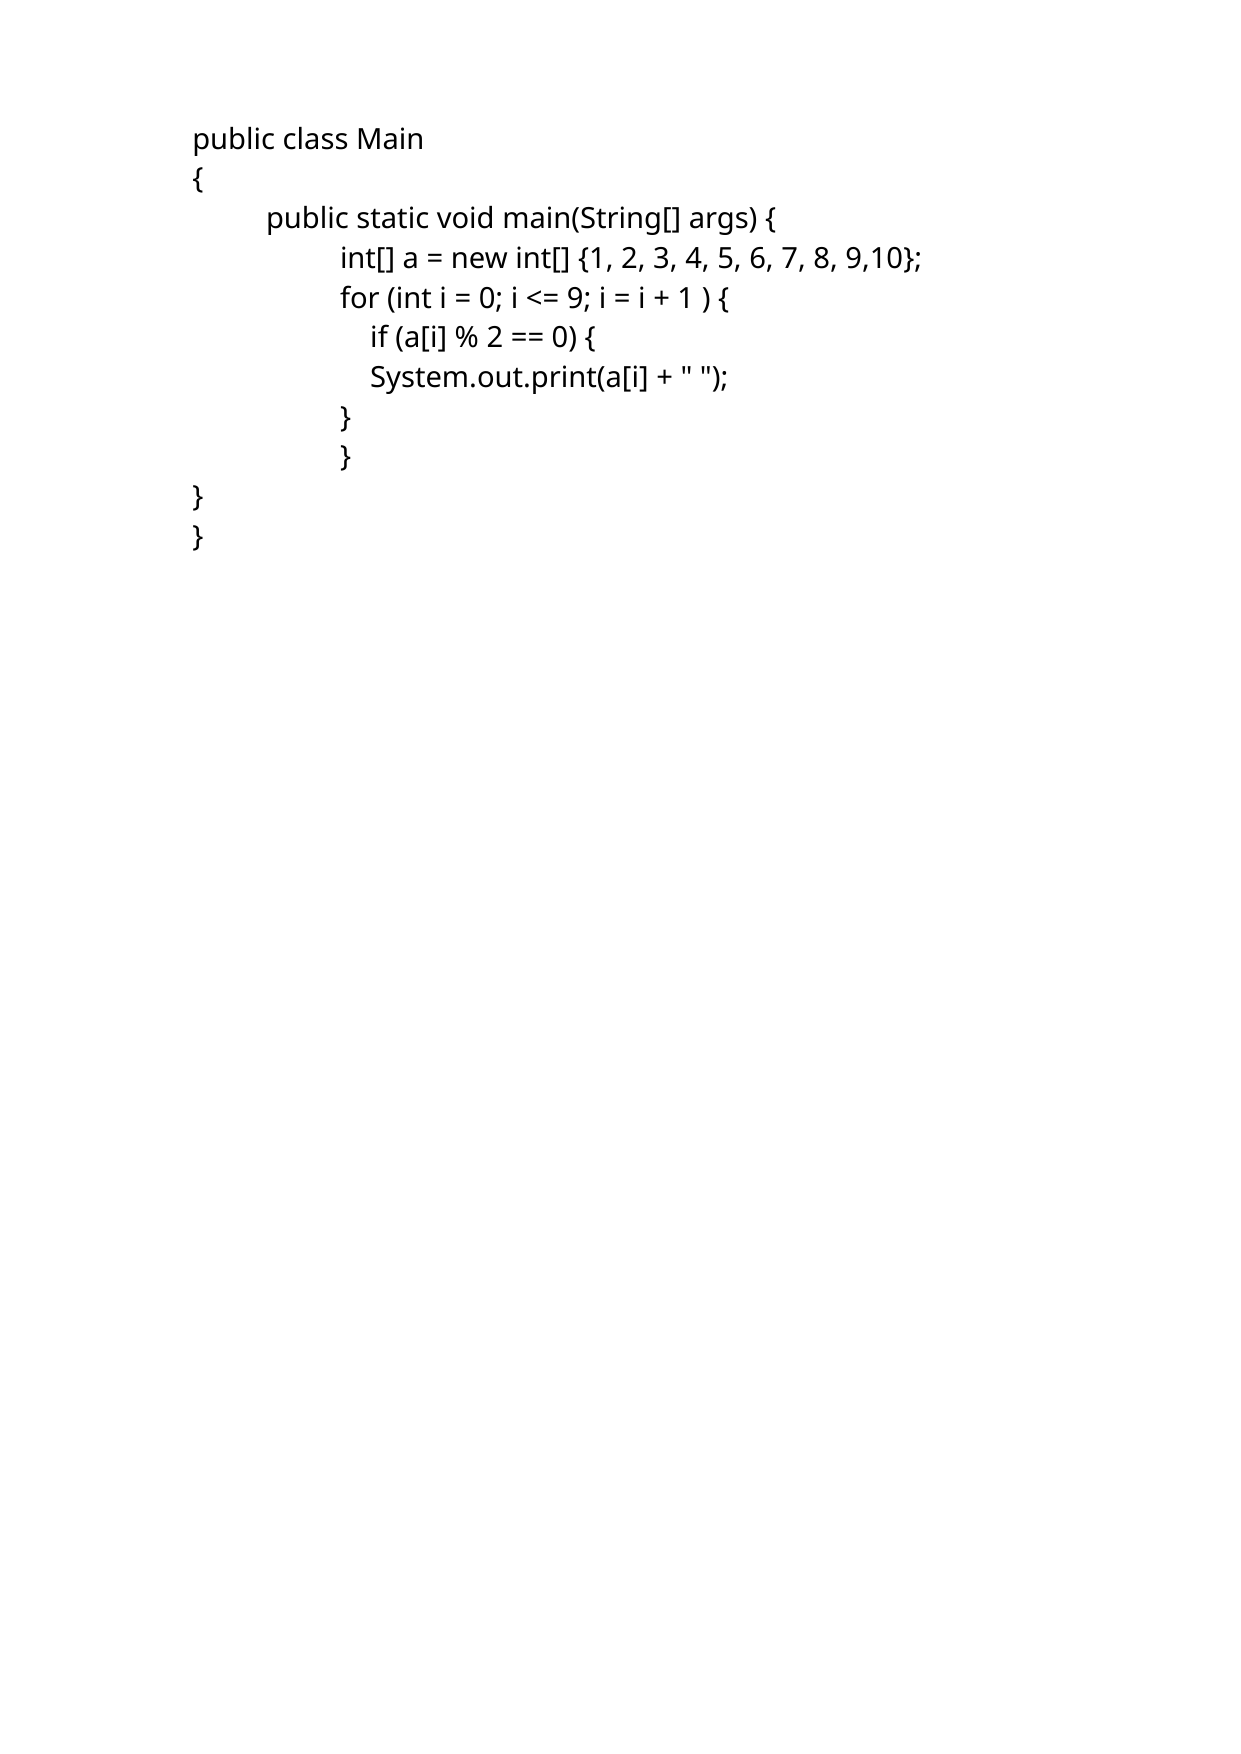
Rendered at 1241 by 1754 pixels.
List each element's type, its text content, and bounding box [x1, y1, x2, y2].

text } [118, 475, 1181, 515]
text public class Main [118, 118, 1181, 158]
text } [118, 436, 1181, 475]
text { [118, 158, 1181, 197]
text int[] a = new int[] {1, 2, 3, 4, 5, 6, 7, 8, 9,10}; [118, 237, 1181, 277]
text if (a[i] % 2 == 0) { [118, 317, 1181, 356]
text System.out.print(a[i] + " "); [118, 356, 1181, 396]
text } [118, 396, 1181, 436]
text for (int i = 0; i <= 9; i = i + 1 ) { [118, 277, 1181, 317]
text public static void main(String[] args) { [118, 197, 1181, 237]
text } [118, 515, 1181, 555]
